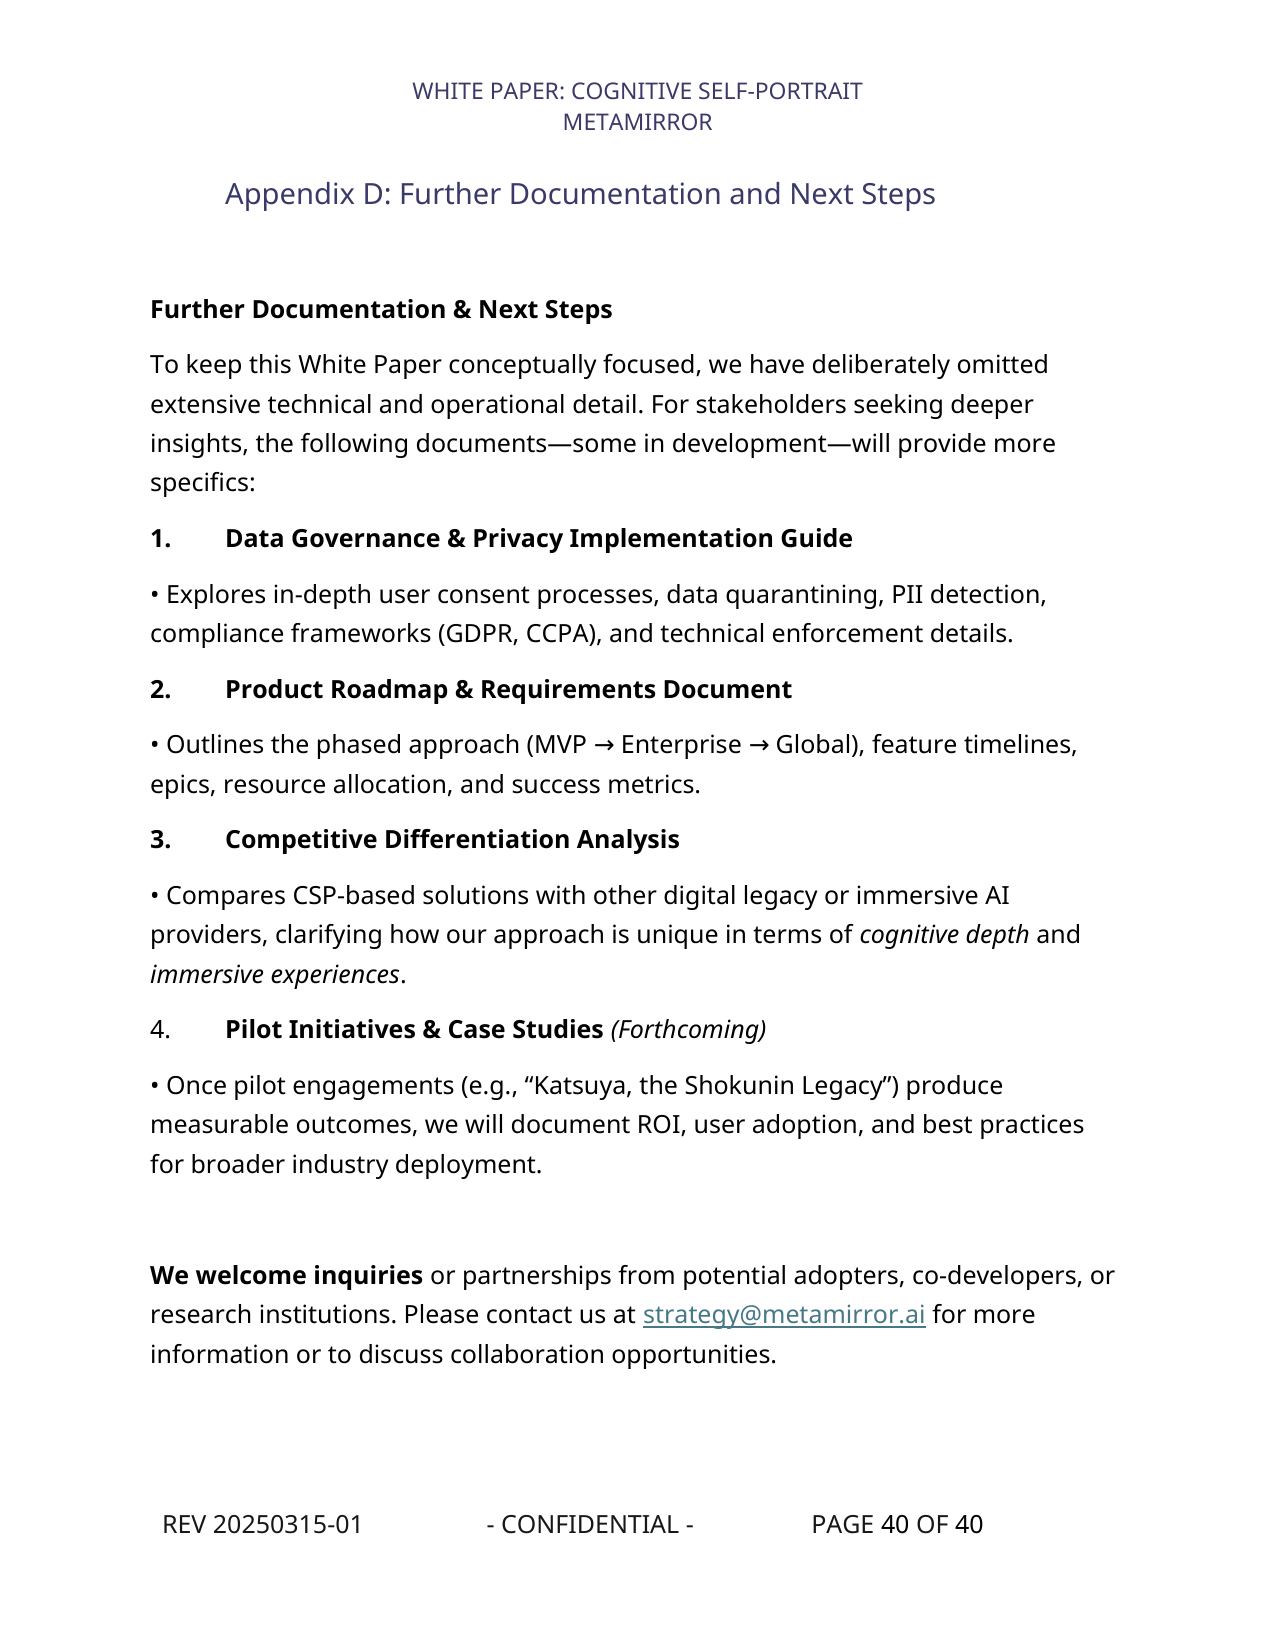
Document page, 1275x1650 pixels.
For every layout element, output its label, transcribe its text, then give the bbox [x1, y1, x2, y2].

text • Explores in-depth user consent processes, data quarantining, PII detection, compliance frameworks (GDPR, CCPA), and technical enforcement details. [150, 576, 1125, 649]
list Pilot Initiatives & Case Studies (Forthcoming) [150, 1012, 1125, 1046]
text Further Documentation & Next Steps [150, 291, 1125, 325]
text To keep this White Paper conceptually focused, we have deliberately omitted extensive technical and operational detail. For stakeholders seeking deeper insights, the following documents—some in development—will provide more specifics: [150, 347, 1125, 499]
text • Outlines the phased approach (MVP → Enterprise → Global), feature timelines, epics, resource allocation, and success metrics. [150, 727, 1125, 800]
text • Once pilot engagements (e.g., “Katsuya, the Shokunin Legacy”) produce measurable outcomes, we will document ROI, user adoption, and best practices for broader industry deployment. [150, 1068, 1125, 1180]
subtitle Appendix D: Further Documentation and Next Steps [225, 173, 1125, 213]
list Product Roadmap & Requirements Document [150, 671, 1125, 705]
text We welcome inquiries or partnerships from potential adopters, co-developers, or research institutions. Please contact us at strategy@metamirror.ai for more information or to discuss collaboration opportunities. [150, 1258, 1125, 1370]
list Competitive Differentiation Analysis [150, 822, 1125, 856]
text • Compares CSP-based solutions with other digital legacy or immersive AI providers, clarifying how our approach is unique in terms of cognitive depth and immersive experiences. [150, 878, 1125, 990]
list Data Governance & Privacy Implementation Guide [150, 521, 1125, 554]
